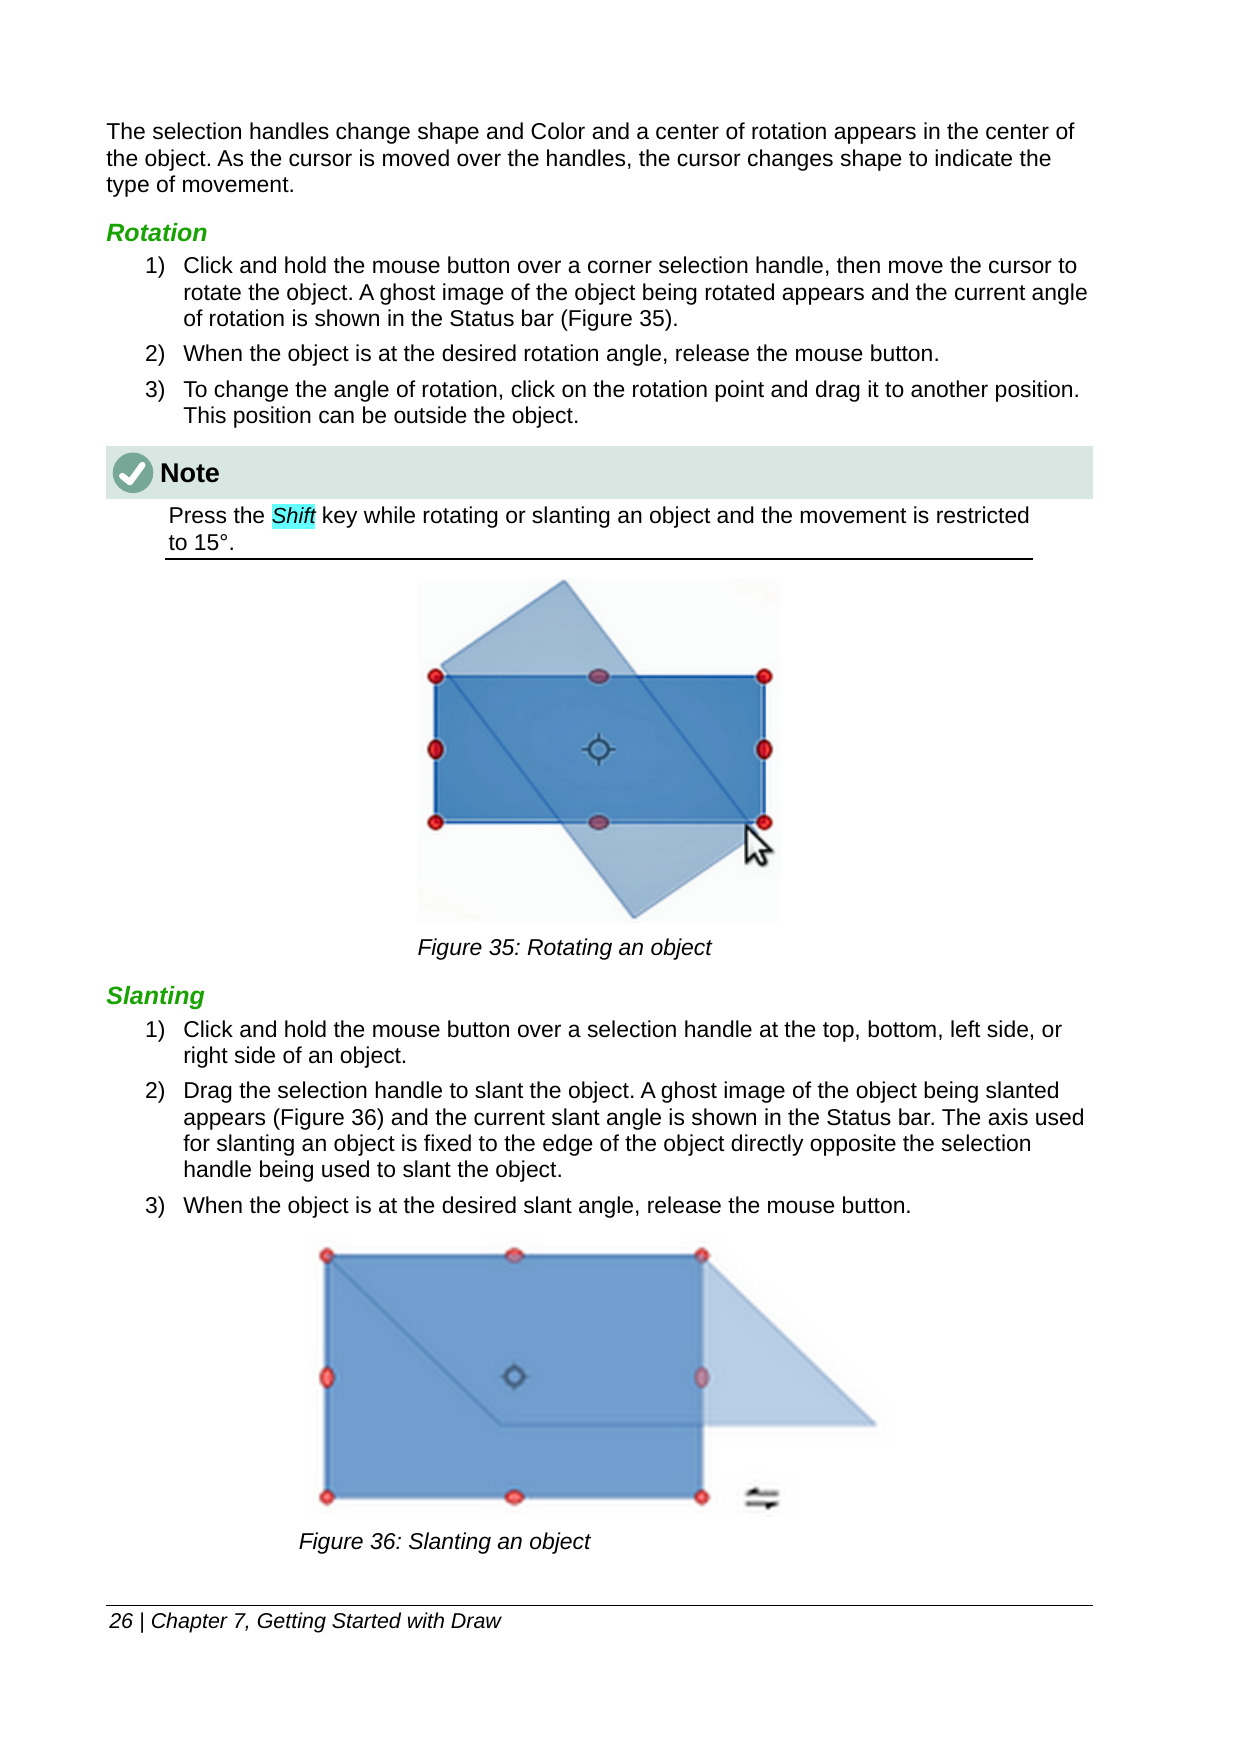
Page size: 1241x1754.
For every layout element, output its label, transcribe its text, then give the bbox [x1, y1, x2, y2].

picture [417, 578, 782, 923]
text Press the Shift key while rotating or slanting an object and the movement is restricted to 15°. [165, 499, 1033, 558]
list Click and hold the mouse button over a corner selection handle, then move the cursor to rotate the object. A ghost image of the object being rotated appears and the current angle of rotation is shown in the Status bar (Figure 35). [165, 252, 1093, 332]
subtitle Rotation [106, 218, 1093, 247]
list Drag the selection handle to slant the object. A ghost image of the object being slanted appears (Figure 36) and the current slant angle is shown in the Status bar. The axis used for slanting an object is fixed to the edge of the object directly opposite the selection handle being used to slant the object. [165, 1077, 1093, 1183]
picture [298, 1230, 901, 1517]
subtitle Slanting [106, 981, 1093, 1010]
text Figure 35: Rotating an object [417, 934, 782, 961]
text The selection handles change shape and Color and a center of rotation appears in the center of the object. As the cursor is moved over the handles, the cursor changes shape to indicate the type of movement. [106, 118, 1093, 197]
list To change the angle of rotation, click on the rotation point and drag it to another position. This position can be outside the object. [165, 376, 1093, 428]
list Click and hold the mouse button over a selection handle at the top, bottom, left side, or right side of an object. [165, 1016, 1093, 1068]
subtitle Note [106, 446, 1093, 499]
list When the object is at the desired rotation angle, release the mouse button. [165, 340, 1093, 367]
text Figure 36: Slanting an object [298, 1528, 900, 1554]
list When the object is at the desired slant angle, release the mouse button. [165, 1192, 1093, 1218]
